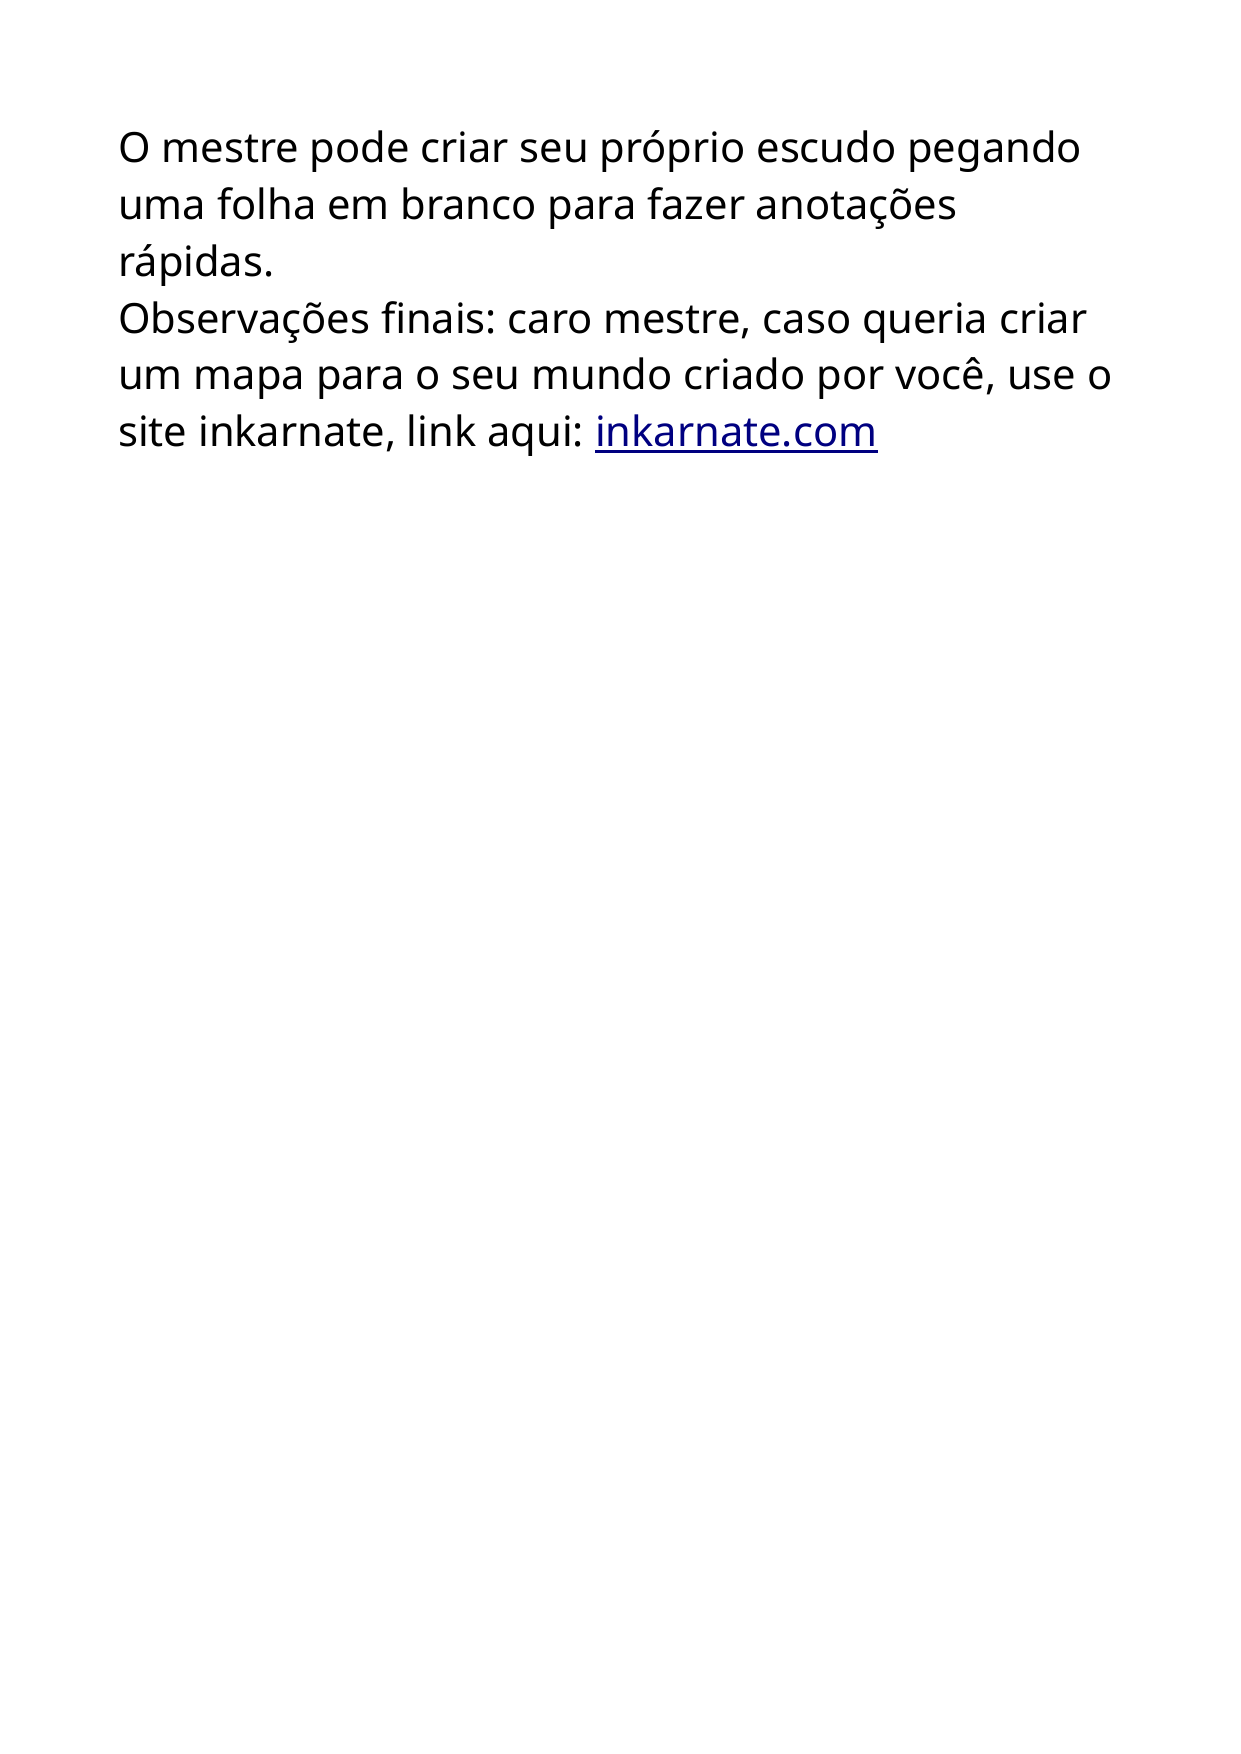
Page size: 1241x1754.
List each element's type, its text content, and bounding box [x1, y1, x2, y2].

text Observações finais: caro mestre, caso queria criar um mapa para o seu mundo criado por você, use o site inkarnate, link aqui: inkarnate.com [118, 288, 1122, 459]
text O mestre pode criar seu próprio escudo pegando uma folha em branco para fazer anotações rápidas. [118, 118, 1122, 288]
